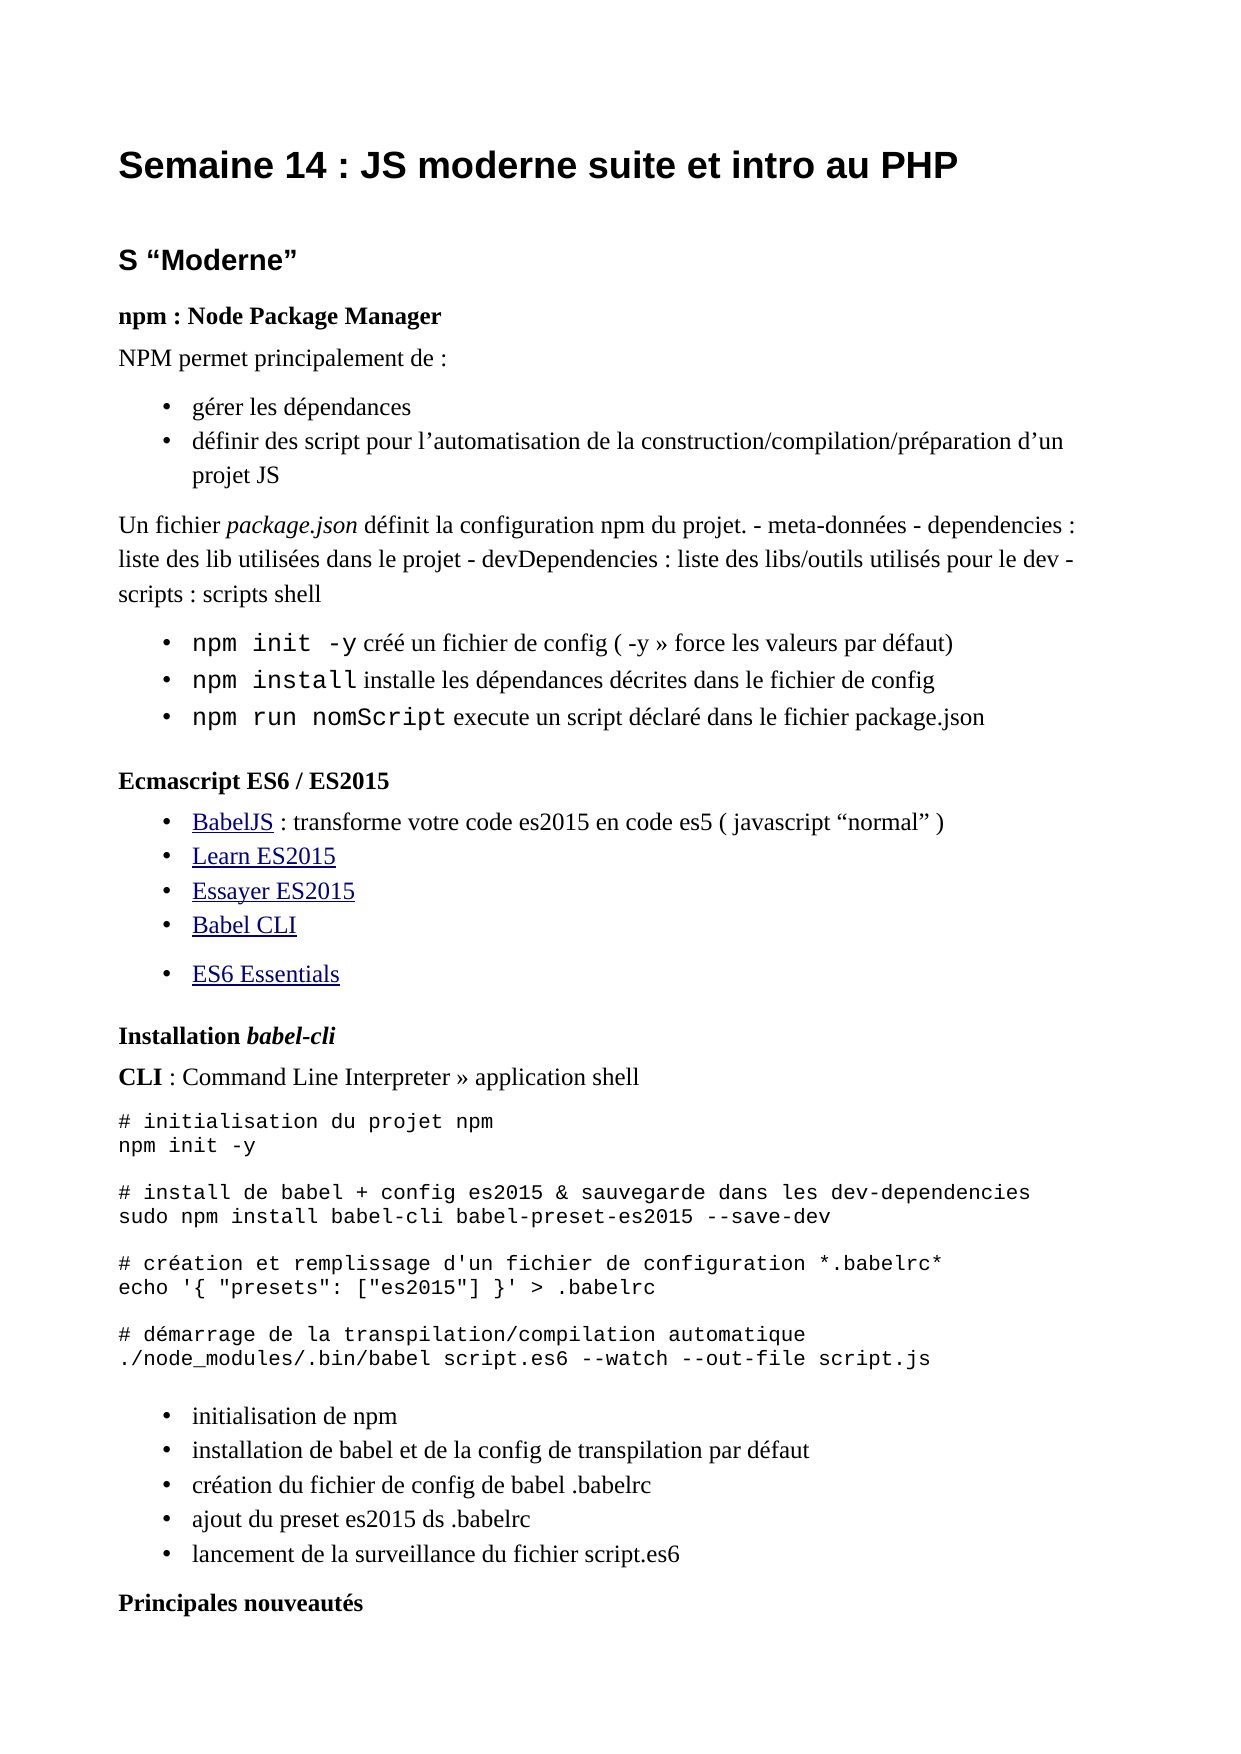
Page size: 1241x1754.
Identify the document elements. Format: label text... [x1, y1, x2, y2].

text # démarrage de la transpilation/compilation automatique [118, 1324, 1122, 1348]
list npm run nomScript execute un script déclaré dans le fichier package.json [162, 702, 1122, 732]
text sudo npm install babel-cli babel-preset-es2015 --save-dev [118, 1206, 1122, 1229]
text echo '{ "presets": ["es2015"] }' > .babelrc [118, 1277, 1122, 1301]
list installation de babel et de la config de transpilation par défaut [162, 1435, 1122, 1464]
text # initialisation du projet npm [118, 1111, 1122, 1135]
list gérer les dépendances [162, 392, 1122, 420]
text NPM permet principalement de : [118, 343, 1122, 371]
list BabelJS : transforme votre code es2015 en code es5 ( javascript “normal” ) [162, 807, 1122, 836]
list npm init -y créé un fichier de config ( -y » force les valeurs par défaut) [162, 628, 1122, 658]
subtitle npm : Node Package Manager [118, 301, 1122, 330]
text # install de babel + config es2015 & sauvegarde dans les dev-dependencies [118, 1182, 1122, 1206]
text Un fichier package.json définit la configuration npm du projet. - meta-données - dependencies : liste des lib utilisées dans le projet - devDependencies : liste des libs/outils utilisés pour le dev - scripts : scripts shell [118, 510, 1122, 607]
list initialisation de npm [162, 1401, 1122, 1430]
list Learn ES2015 [162, 841, 1122, 870]
list Essayer ES2015 [162, 876, 1122, 905]
subtitle Installation babel-cli [118, 1021, 1122, 1050]
list ajout du preset es2015 ds .babelrc [162, 1504, 1122, 1533]
text ./node_modules/.bin/babel script.es6 --watch --out-file script.js [118, 1348, 1122, 1371]
text CLI : Command Line Interpreter » application shell [118, 1062, 1122, 1091]
text # création et remplissage d'un fichier de configuration *.babelrc* [118, 1253, 1122, 1277]
list npm install installe les dépendances décrites dans le fichier de config [162, 665, 1122, 696]
subtitle Ecmascript ES6 / ES2015 [118, 766, 1122, 794]
list Babel CLI [162, 910, 1122, 939]
subtitle Semaine 14 : JS moderne suite et intro au PHP [118, 143, 1122, 187]
list lancement de la surveillance du fichier script.es6 [162, 1539, 1122, 1568]
subtitle S “Moderne” [118, 243, 1122, 276]
list définir des script pour l’automatisation de la construction/compilation/préparation d’un projet JS [162, 426, 1122, 489]
text npm init -y [118, 1135, 1122, 1159]
list ES6 Essentials [162, 959, 1122, 988]
text Principales nouveautés [118, 1588, 1122, 1617]
list création du fichier de config de babel .babelrc [162, 1470, 1122, 1499]
